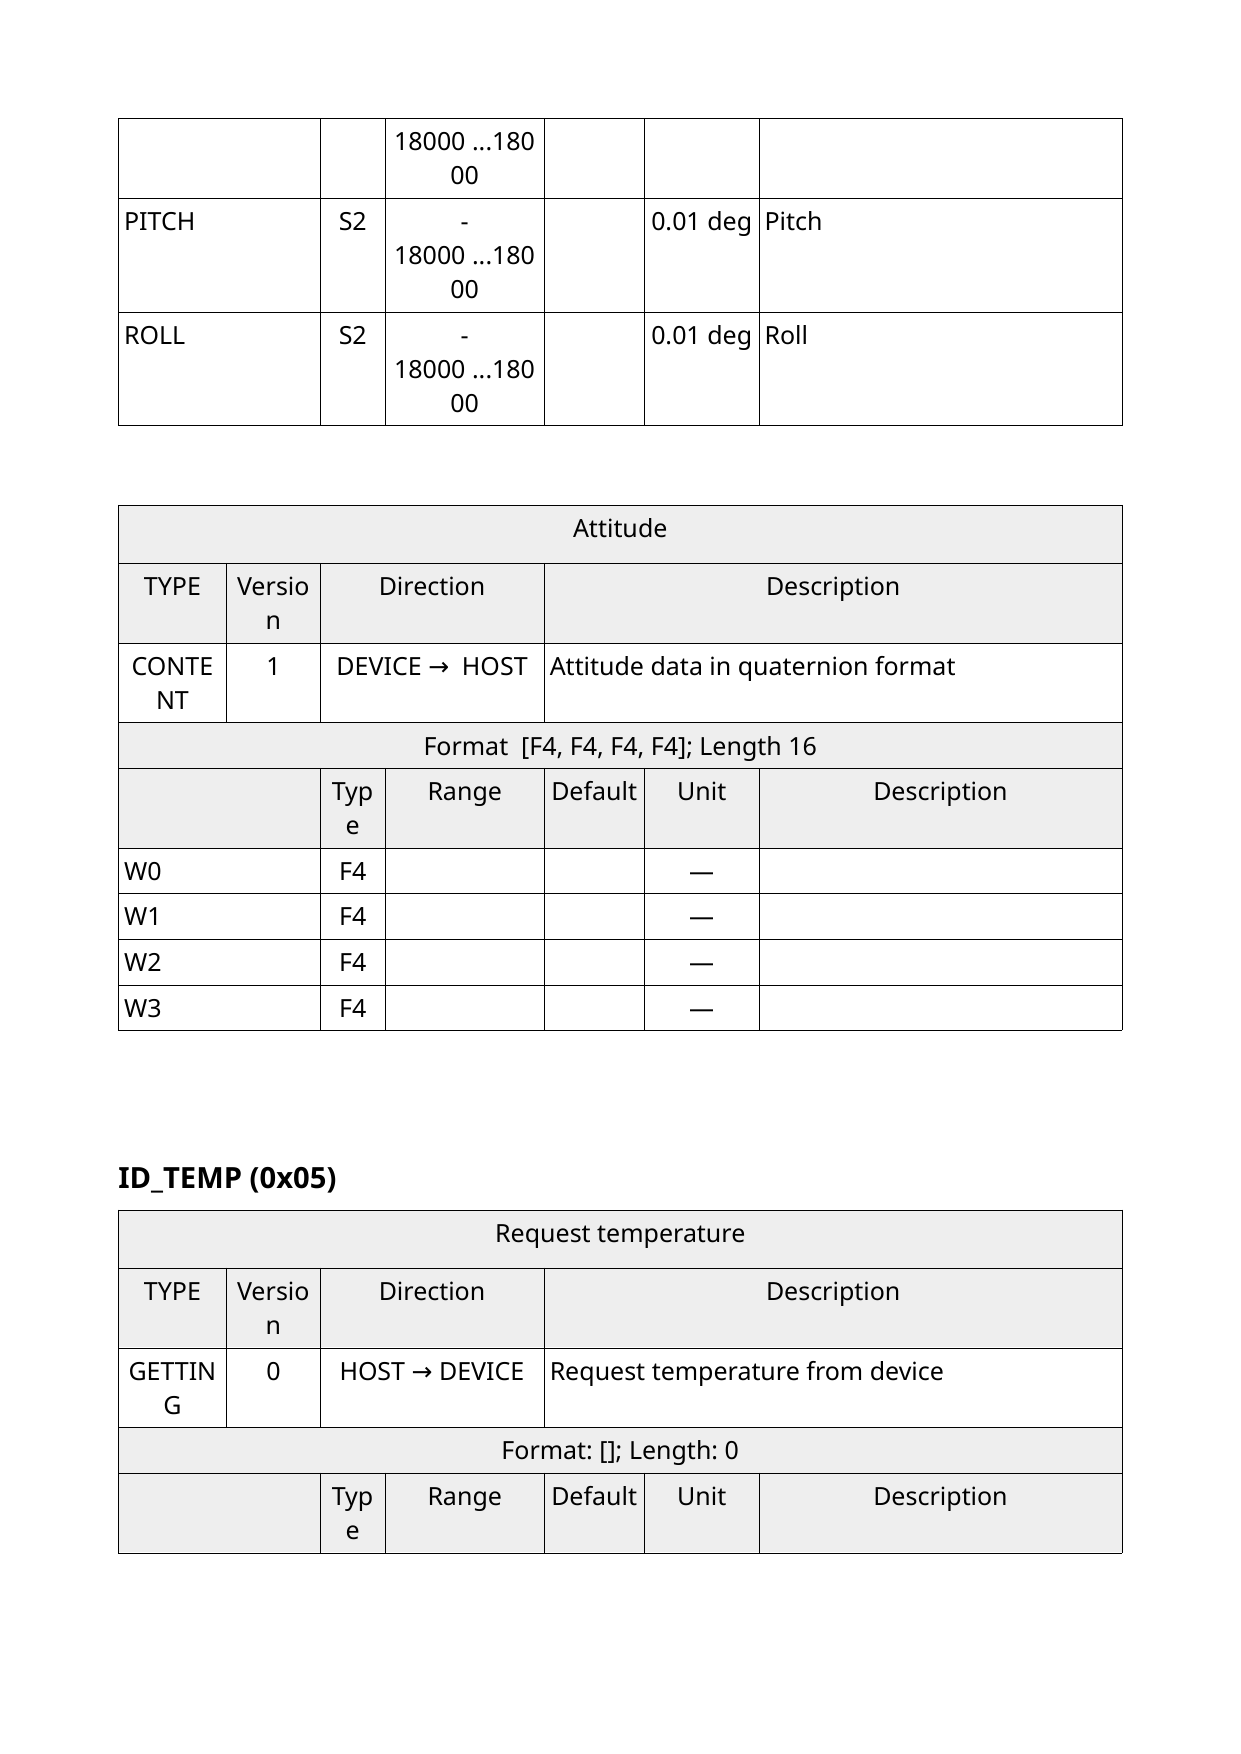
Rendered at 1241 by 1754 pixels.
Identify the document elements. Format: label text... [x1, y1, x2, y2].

table_cell [321, 119, 385, 198]
table_cell — [645, 986, 759, 1030]
table_cell HOST → DEVICE [321, 1349, 544, 1427]
table_cell [545, 849, 644, 893]
table_cell [386, 894, 544, 939]
table_cell — [645, 849, 759, 893]
table_cell Description [760, 1474, 1122, 1552]
table_cell [545, 940, 644, 984]
table_cell Format [F4, F4, F4, F4]; Length 16 [119, 723, 1122, 768]
table_cell S2 [321, 199, 385, 312]
table_cell [545, 119, 644, 198]
table_cell [645, 119, 759, 198]
table_cell [545, 894, 644, 939]
table_cell 0.01 deg [645, 199, 759, 312]
table_cell W2 [119, 940, 320, 984]
table_cell TYPE [119, 1269, 226, 1347]
table_cell Description [545, 1269, 1122, 1347]
table_cell W0 [119, 849, 320, 893]
table_cell F4 [321, 986, 385, 1030]
table_header Attitude [119, 506, 1122, 563]
table_cell TYPE [119, 564, 226, 643]
table_cell [119, 119, 320, 198]
table_cell [760, 940, 1122, 984]
table_cell [119, 1474, 320, 1552]
table_cell Unit [645, 1474, 759, 1552]
table_cell Range [386, 1474, 544, 1552]
table_cell F4 [321, 894, 385, 939]
table_cell Format: []; Length: 0 [119, 1428, 1122, 1473]
table_cell 1 [227, 644, 320, 722]
table_cell W3 [119, 986, 320, 1030]
table_cell Direction [321, 1269, 544, 1347]
table_cell F4 [321, 940, 385, 984]
table_cell [545, 986, 644, 1030]
table_cell [760, 894, 1122, 939]
table_cell DEVICE → HOST [321, 644, 544, 722]
table_cell Version [227, 1269, 320, 1347]
table_cell [386, 849, 544, 893]
table_cell [760, 119, 1122, 198]
table_cell ROLL [119, 313, 320, 425]
table_cell -18000 ...18000 [386, 119, 544, 198]
table_cell S2 [321, 313, 385, 425]
table_cell Type [321, 769, 385, 848]
table_cell Default [545, 769, 644, 848]
table_cell 0.01 deg [645, 313, 759, 425]
table_cell [760, 986, 1122, 1030]
table_cell Type [321, 1474, 385, 1552]
table_header Request temperature [119, 1211, 1122, 1268]
table_cell -18000 ...18000 [386, 313, 544, 425]
table_cell [386, 986, 544, 1030]
table_cell F4 [321, 849, 385, 893]
table_cell Roll [760, 313, 1122, 425]
table_cell — [645, 940, 759, 984]
table_cell [119, 769, 320, 848]
table_cell 0 [227, 1349, 320, 1427]
table_cell [386, 940, 544, 984]
table_cell CONTENT [119, 644, 226, 722]
table_cell [545, 199, 644, 312]
table_cell Version [227, 564, 320, 643]
table_cell PITCH [119, 199, 320, 312]
table_cell -18000 ...18000 [386, 199, 544, 312]
table_cell Request temperature from device [545, 1349, 1122, 1427]
table_cell GETTING [119, 1349, 226, 1427]
table_cell Description [545, 564, 1122, 643]
table_cell Direction [321, 564, 544, 643]
table_cell W1 [119, 894, 320, 939]
table_cell [545, 313, 644, 425]
table_cell Pitch [760, 199, 1122, 312]
table_cell Description [760, 769, 1122, 848]
table_cell Unit [645, 769, 759, 848]
subtitle ID_TEMP (0x05) [118, 1157, 1122, 1197]
table_cell [760, 849, 1122, 893]
table_cell Range [386, 769, 544, 848]
table_cell Default [545, 1474, 644, 1552]
table_cell Attitude data in quaternion format [545, 644, 1122, 722]
table_cell — [645, 894, 759, 939]
